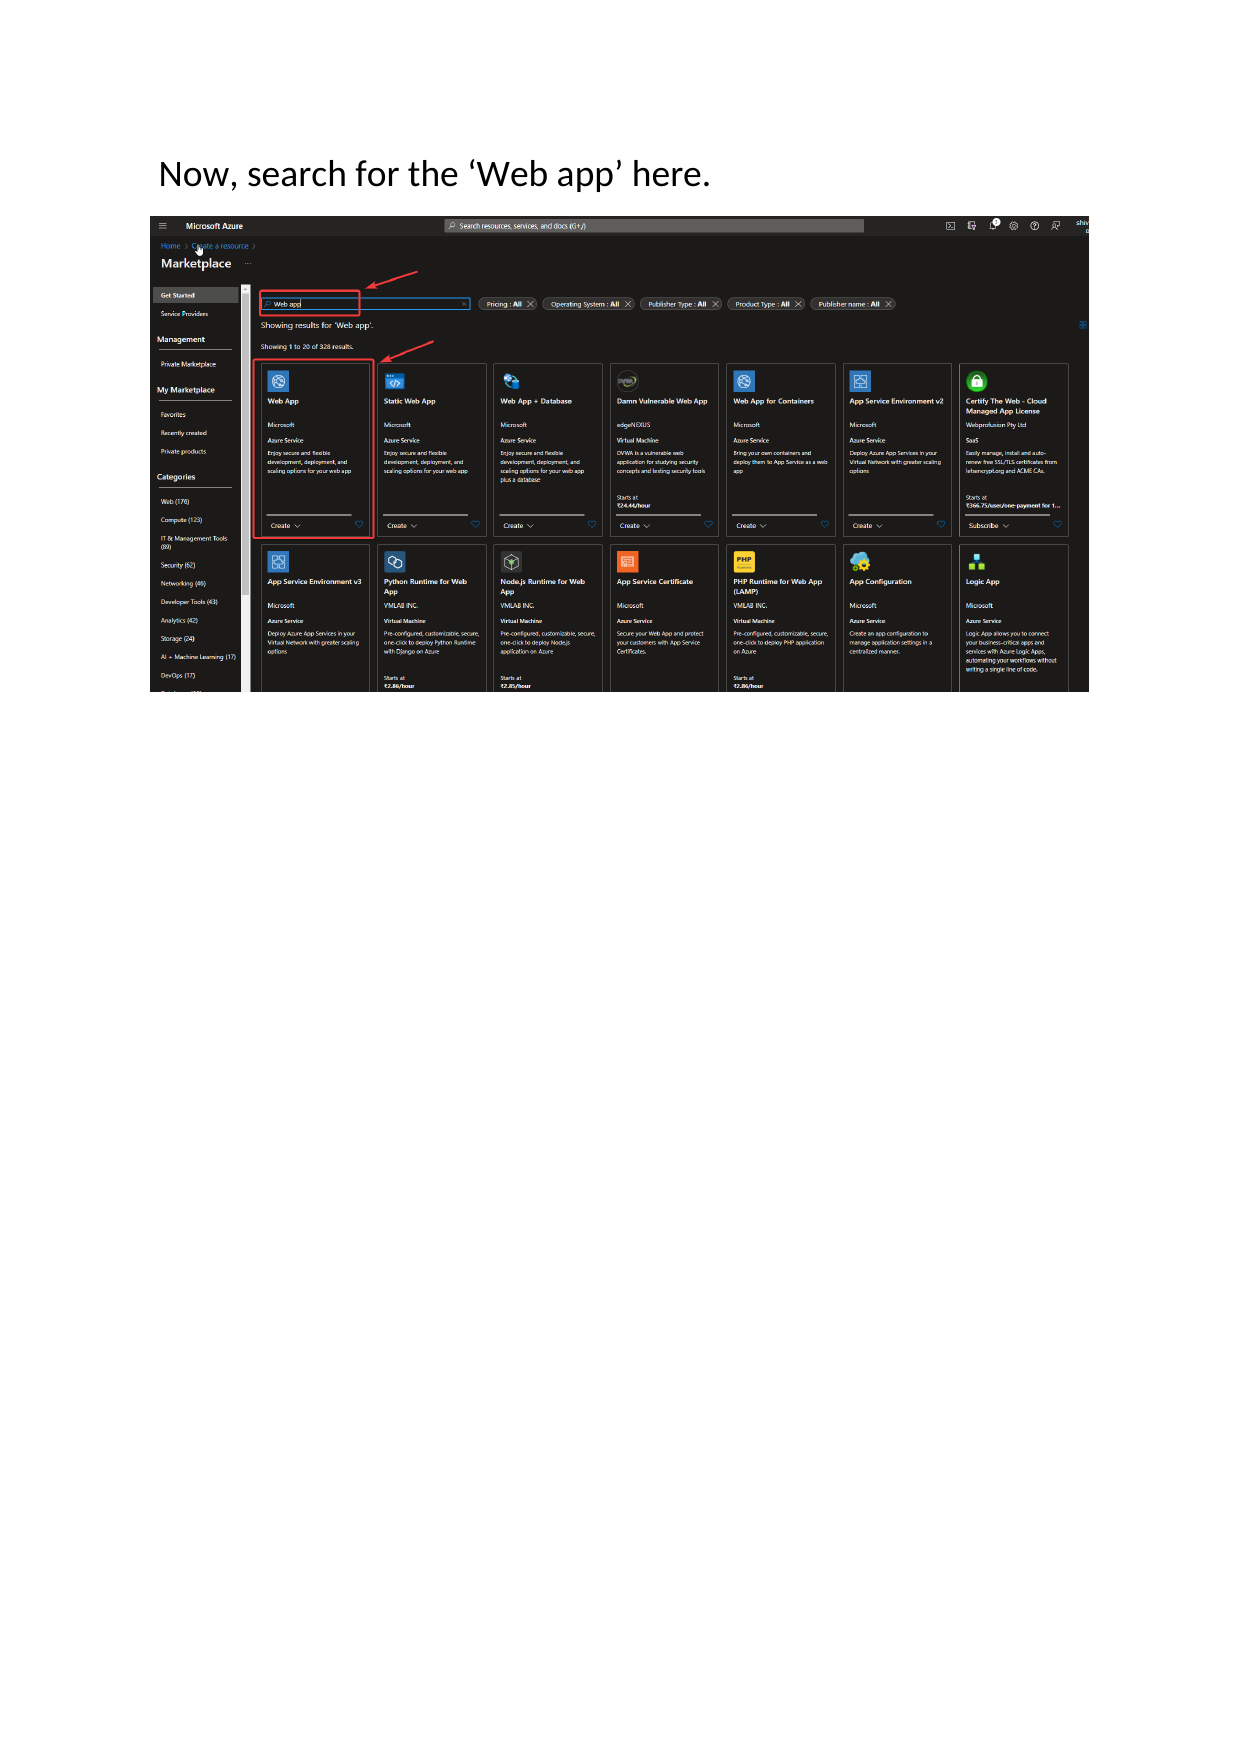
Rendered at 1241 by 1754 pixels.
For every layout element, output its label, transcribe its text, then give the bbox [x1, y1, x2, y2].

text Now, search for the ‘Web app’ here. [150, 150, 1090, 196]
picture [150, 216, 1089, 692]
